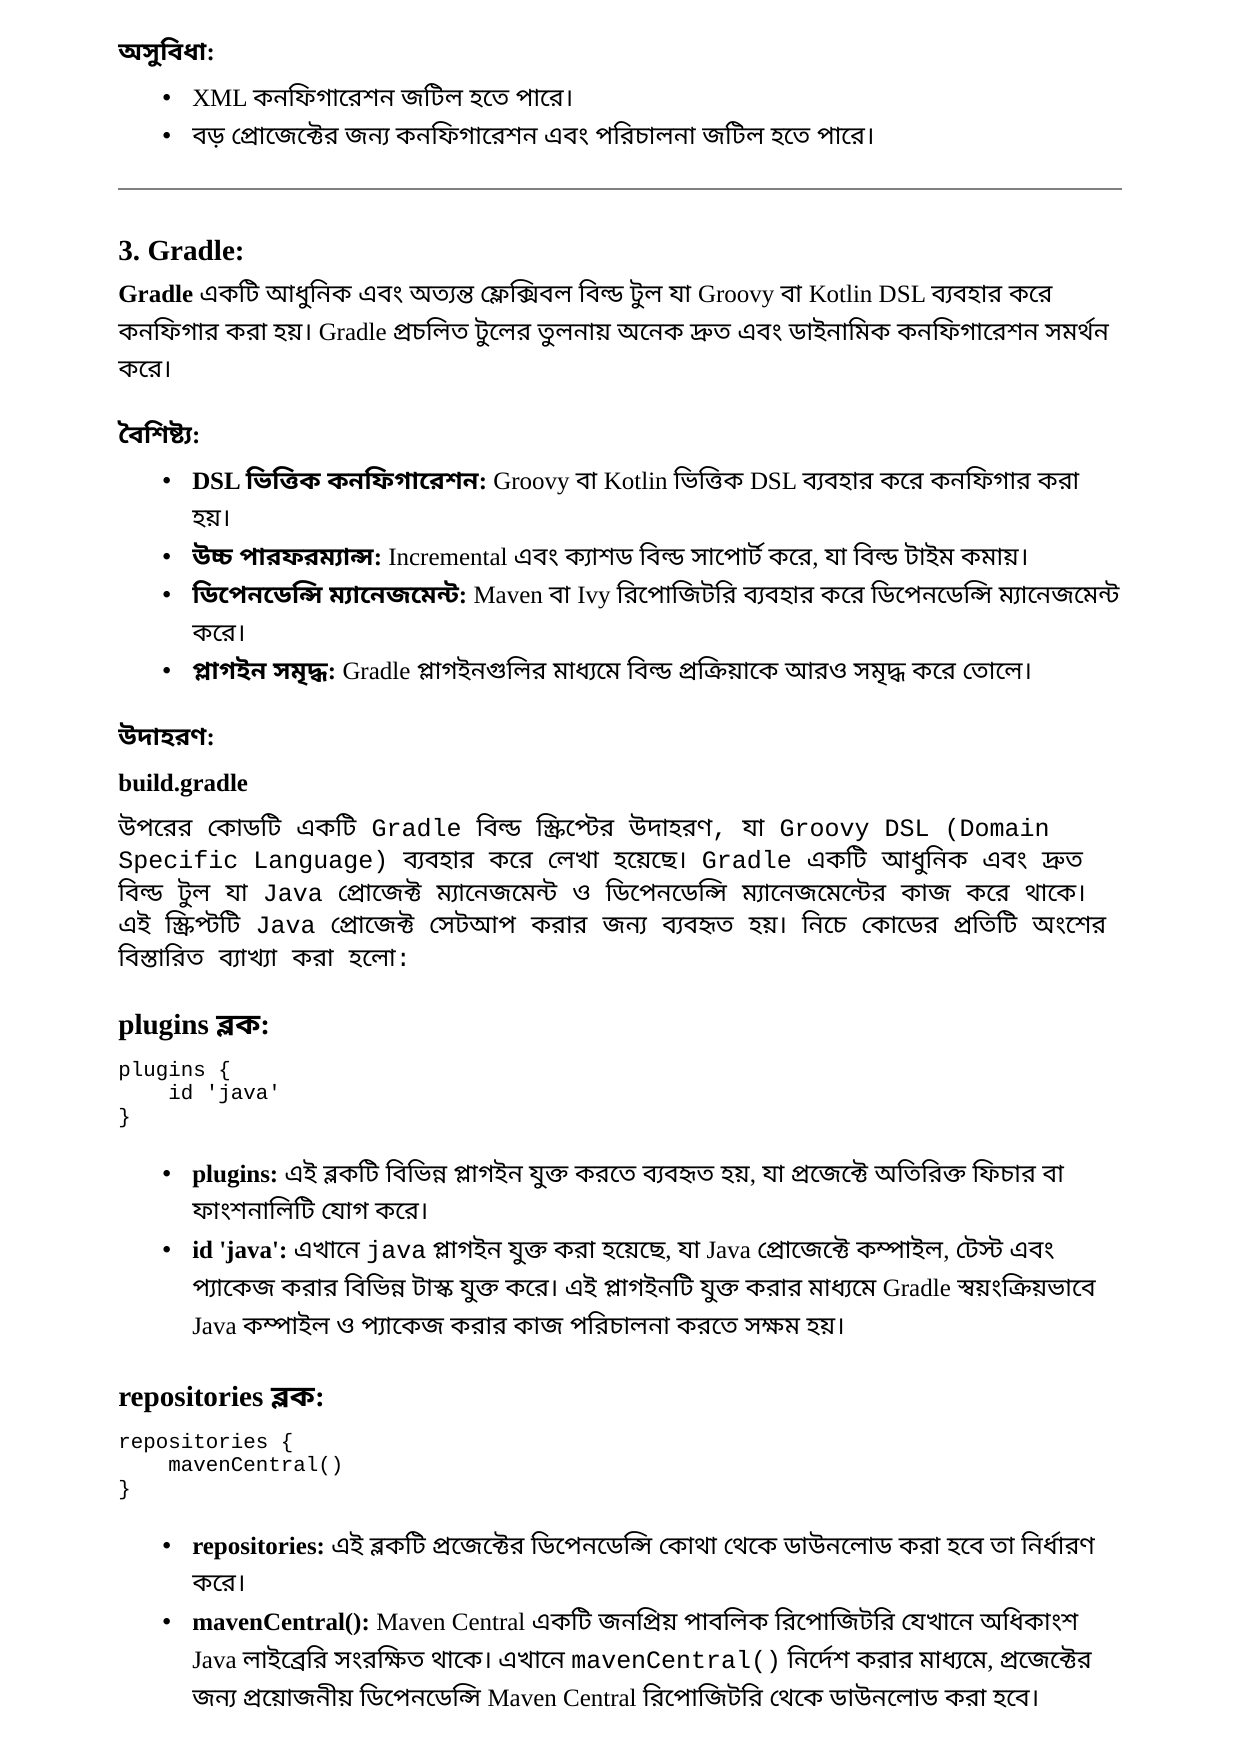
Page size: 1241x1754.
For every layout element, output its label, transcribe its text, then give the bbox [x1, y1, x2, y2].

text repositories { [118, 1431, 1122, 1454]
subtitle অসুবিধা: [118, 37, 1122, 71]
text plugins { [118, 1058, 1122, 1082]
text উপরের কোডটি একটি Gradle বিল্ড স্ক্রিপ্টের উদাহরণ, যা Groovy DSL (Domain Specific Language) ব্যবহার করে লেখা হয়েছে। Gradle একটি আধুনিক এবং দ্রুত বিল্ড টুল যা Java প্রোজেক্ট ম্যানেজমেন্ট ও ডিপেনডেন্সি ম্যানেজমেন্টের কাজ করে থাকে। এই স্ক্রিপ্টটি Java প্রোজেক্ট সেটআপ করার জন্য ব্যবহৃত হয়। নিচে কোডের প্রতিটি অংশের বিস্তারিত ব্যাখ্যা করা হলো: [118, 815, 1122, 973]
subtitle উদাহরণ: [118, 722, 1122, 755]
list ডিপেনডেন্সি ম্যানেজমেন্ট: Maven বা Ivy রিপোজিটরি ব্যবহার করে ডিপেনডেন্সি ম্যানেজমেন্ট করে। [162, 580, 1122, 651]
subtitle বৈশিষ্ট্য: [118, 420, 1122, 453]
list XML কনফিগারেশন জটিল হতে পারে। [162, 83, 1122, 117]
list বড় প্রোজেক্টের জন্য কনফিগারেশন এবং পরিচালনা জটিল হতে পারে। [162, 122, 1122, 154]
text } [118, 1478, 1122, 1502]
text build.gradle [118, 768, 1122, 796]
text } [118, 1106, 1122, 1129]
text id 'java' [118, 1082, 1122, 1106]
text mavenCentral() [118, 1454, 1122, 1478]
list উচ্চ পারফরম্যান্স: Incremental এবং ক্যাশড বিল্ড সাপোর্ট করে, যা বিল্ড টাইম কমায়। [162, 542, 1122, 575]
text Gradle একটি আধুনিক এবং অত্যন্ত ফ্লেক্সিবল বিল্ড টুল যা Groovy বা Kotlin DSL ব্যবহার করে কনফিগার করা হয়। Gradle প্রচলিত টুলের তুলনায় অনেক দ্রুত এবং ডাইনামিক কনফিগারেশন সমর্থন করে। [118, 279, 1122, 388]
list plugins: এই ব্লকটি বিভিন্ন প্লাগইন যুক্ত করতে ব্যবহৃত হয়, যা প্রজেক্টে অতিরিক্ত ফিচার বা ফাংশনালিটি যোগ করে। [162, 1159, 1122, 1230]
list প্লাগইন সমৃদ্ধ: Gradle প্লাগইনগুলির মাধ্যমে বিল্ড প্রক্রিয়াকে আরও সমৃদ্ধ করে তোলে। [162, 656, 1122, 689]
list repositories: এই ব্লকটি প্রজেক্টের ডিপেনডেন্সি কোথা থেকে ডাউনলোড করা হবে তা নির্ধারণ করে। [162, 1531, 1122, 1602]
subtitle repositories ব্লক: [118, 1379, 1122, 1418]
subtitle 3. Gradle: [118, 233, 1122, 266]
list id 'java': এখানে java প্লাগইন যুক্ত করা হয়েছে, যা Java প্রোজেক্টে কম্পাইল, টেস্ট এবং প্যাকেজ করার বিভিন্ন টাস্ক যুক্ত করে। এই প্লাগইনটি যুক্ত করার মাধ্যমে Gradle স্বয়ংক্রিয়ভাবে Java কম্পাইল ও প্যাকেজ করার কাজ পরিচালনা করতে সক্ষম হয়। [162, 1235, 1122, 1345]
list mavenCentral(): Maven Central একটি জনপ্রিয় পাবলিক রিপোজিটরি যেখানে অধিকাংশ Java লাইব্রেরি সংরক্ষিত থাকে। এখানে mavenCentral() নির্দেশ করার মাধ্যমে, প্রজেক্টের জন্য প্রয়োজনীয় ডিপেনডেন্সি Maven Central রিপোজিটরি থেকে ডাউনলোড করা হবে। [162, 1607, 1122, 1717]
list DSL ভিত্তিক কনফিগারেশন: Groovy বা Kotlin ভিত্তিক DSL ব্যবহার করে কনফিগার করা হয়। [162, 466, 1122, 537]
subtitle plugins ব্লক: [118, 1007, 1122, 1046]
